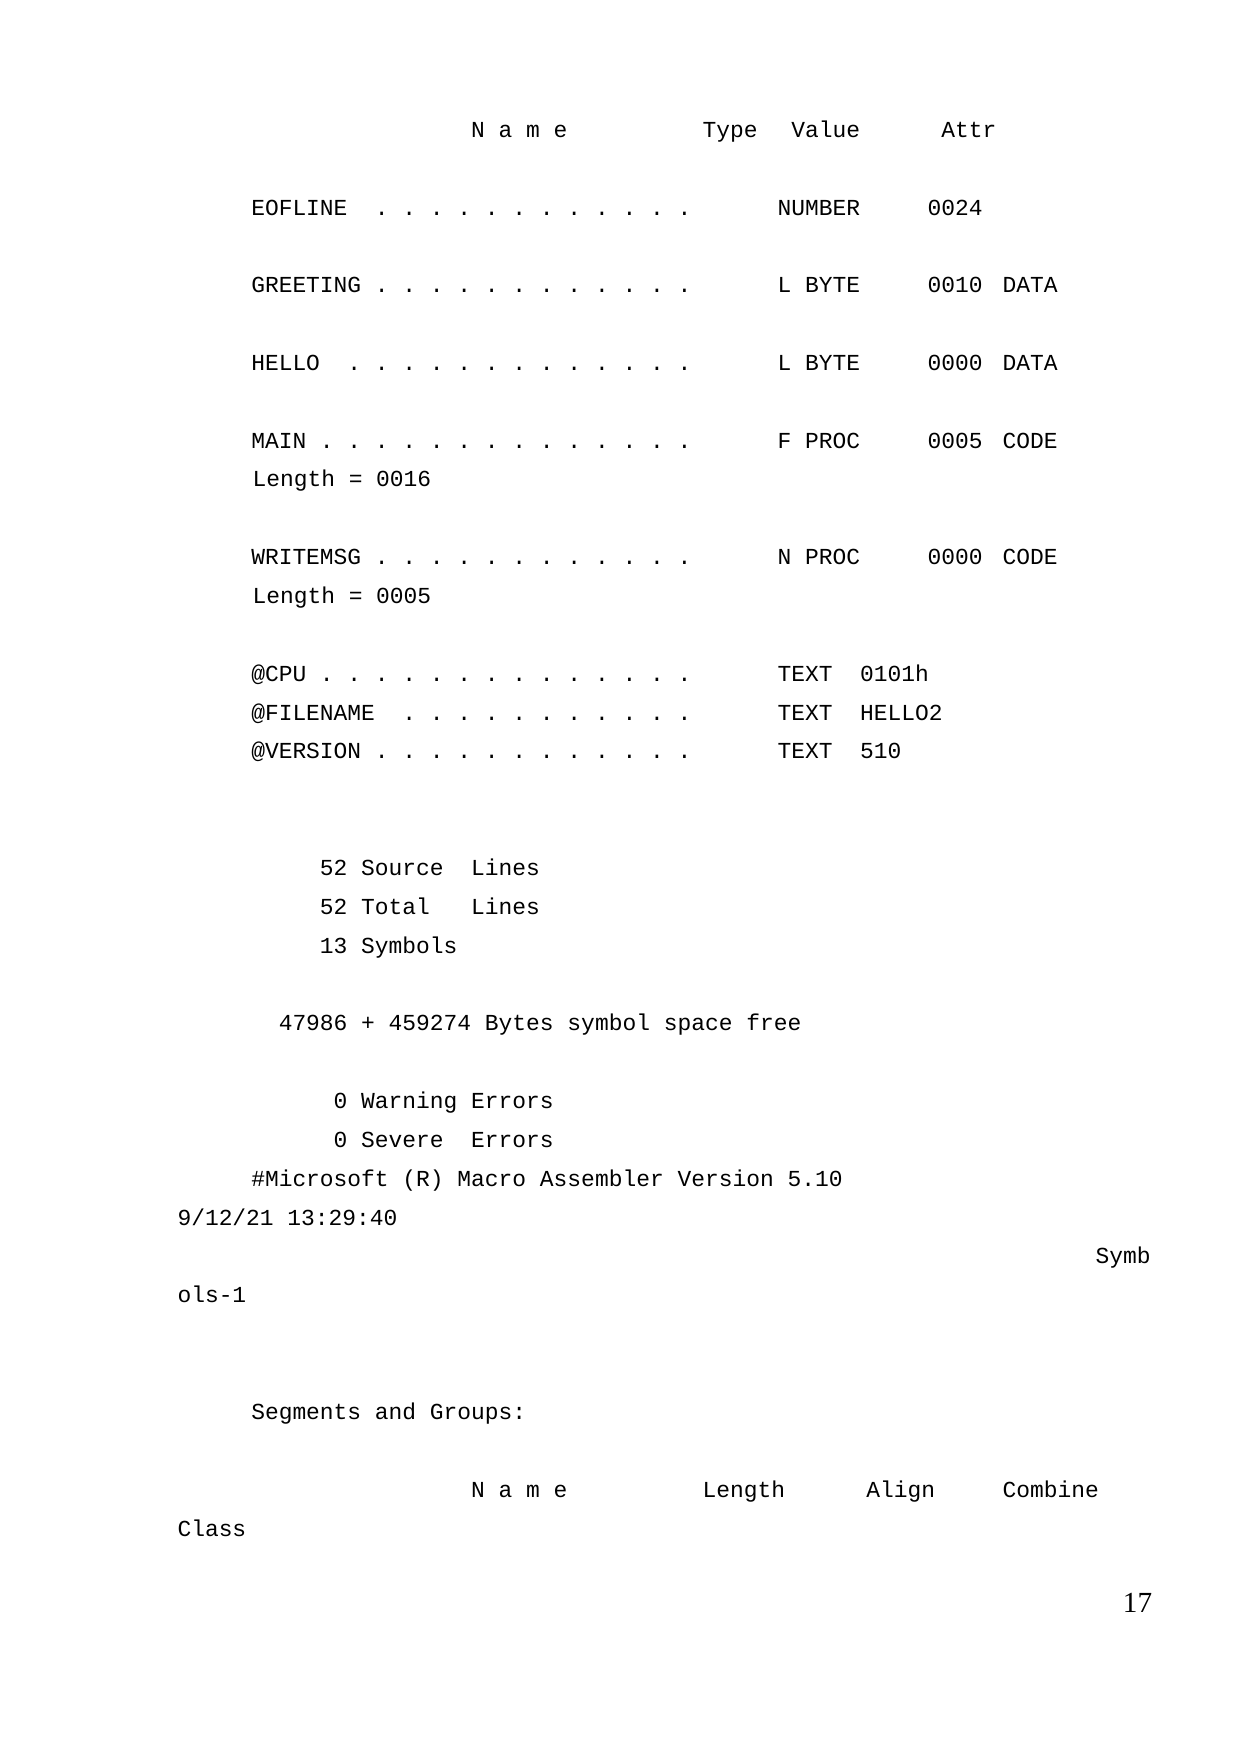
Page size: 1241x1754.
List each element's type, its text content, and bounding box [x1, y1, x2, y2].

text 47986 + 459274 Bytes symbol space free [177, 1012, 1152, 1038]
text 52 Source Lines [177, 856, 1152, 882]
text @FILENAME . . . . . . . . . . . TEXT HELLO2 [177, 701, 1152, 727]
text 52 Total Lines [177, 895, 1152, 921]
text 0 Severe Errors [177, 1128, 1152, 1154]
text WRITEMSG . . . . . . . . . . . . N PROC 0000 CODE Length = 0005 [177, 546, 1152, 610]
text MAIN . . . . . . . . . . . . . . F PROC 0005 CODE Length = 0016 [177, 429, 1152, 494]
text N a m e Type Value Attr [177, 118, 1152, 144]
text N a m e Length Align Combine Class [177, 1478, 1152, 1543]
text #Microsoft (R) Macro Assembler Version 5.10 9/12/21 13:29:40 [177, 1167, 1152, 1232]
text Segments and Groups: [177, 1400, 1152, 1426]
text 0 Warning Errors [177, 1089, 1152, 1115]
text @CPU . . . . . . . . . . . . . . TEXT 0101h [177, 662, 1152, 688]
text 13 Symbols [177, 934, 1152, 960]
text Symbols-1 [177, 1245, 1152, 1310]
text GREETING . . . . . . . . . . . . L BYTE 0010 DATA [177, 273, 1152, 299]
text EOFLINE . . . . . . . . . . . . NUMBER 0024 [177, 196, 1152, 222]
text HELLO . . . . . . . . . . . . . L BYTE 0000 DATA [177, 351, 1152, 377]
text @VERSION . . . . . . . . . . . . TEXT 510 [177, 740, 1152, 766]
